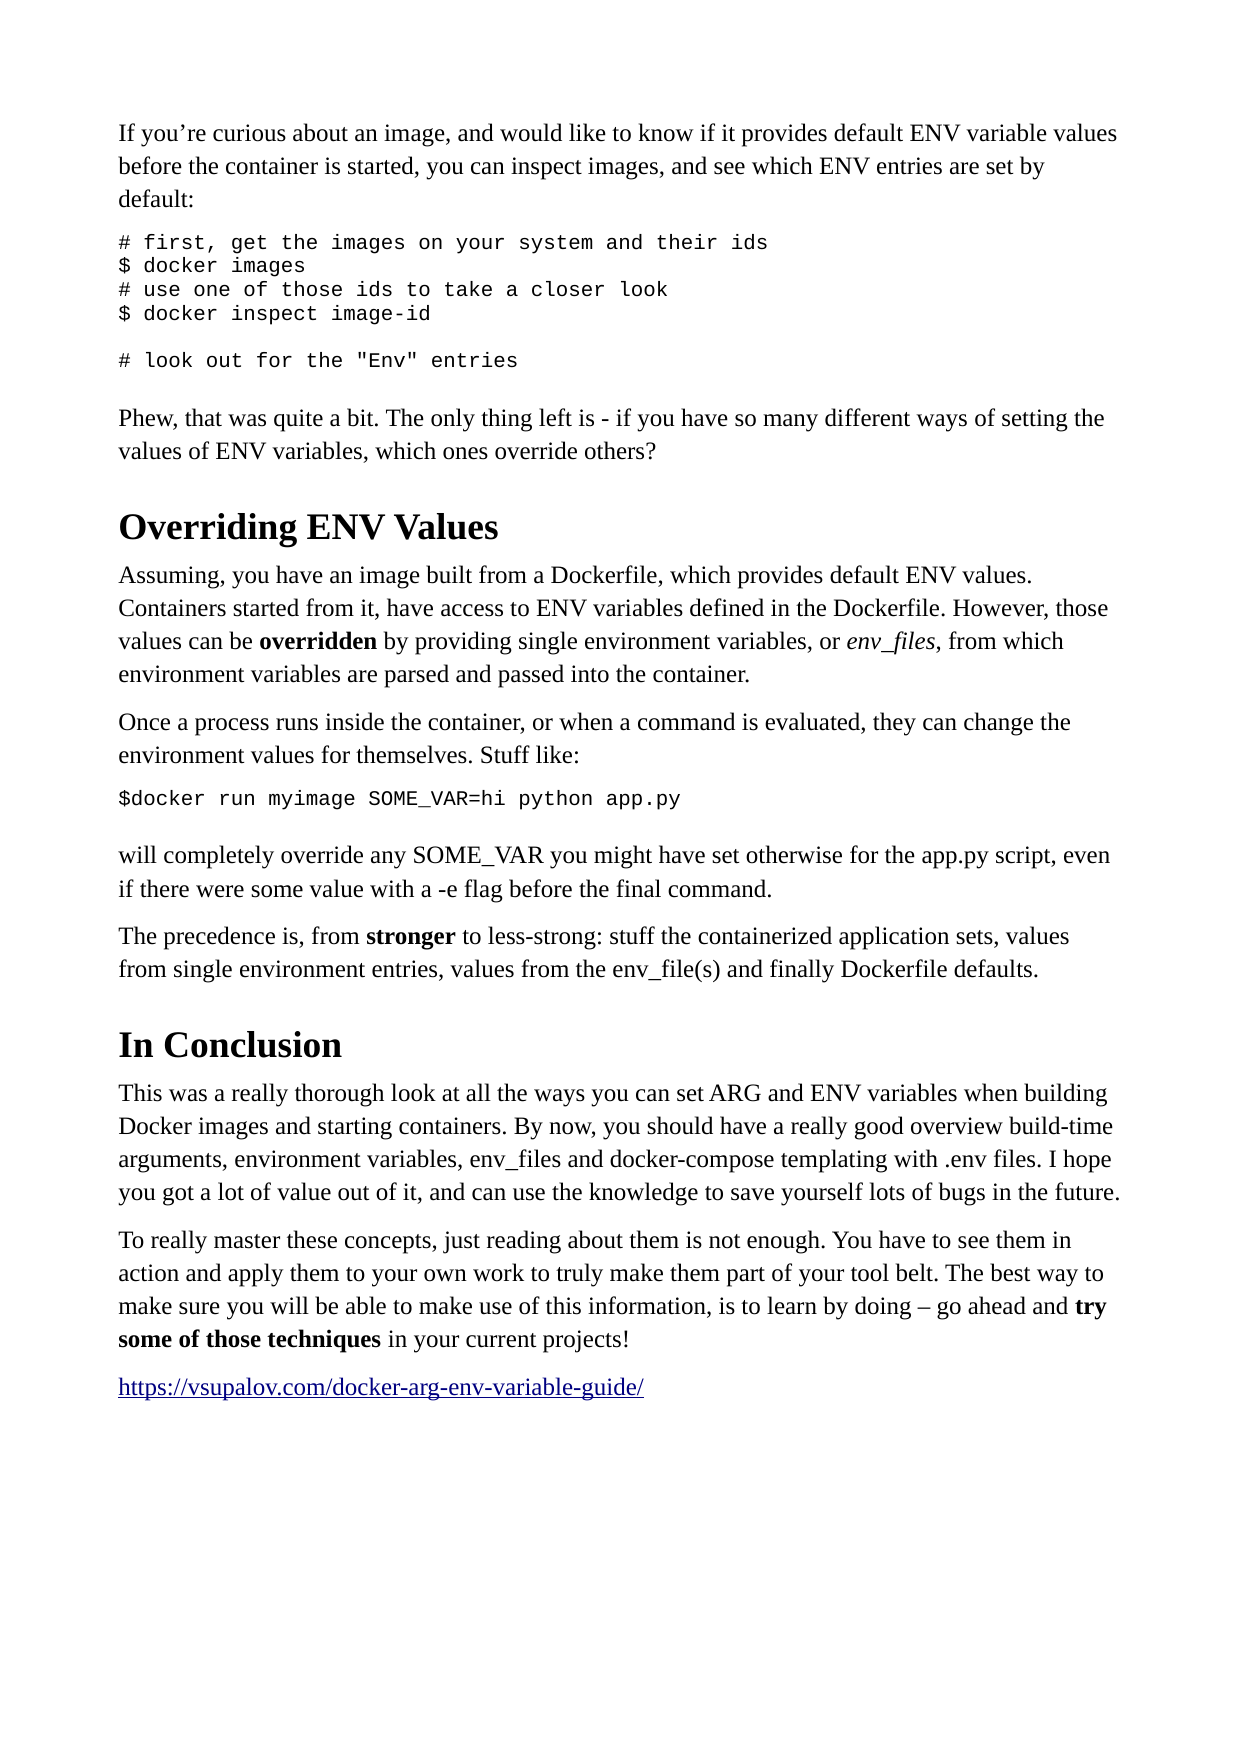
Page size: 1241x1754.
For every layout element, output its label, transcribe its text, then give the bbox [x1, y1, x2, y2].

text # first, get the images on your system and their ids [118, 232, 1122, 255]
text Phew, that was quite a bit. The only thing left is - if you have so many different ways of setting the values of ENV variables, which ones override others? [118, 403, 1122, 465]
subtitle In Conclusion [118, 1023, 1122, 1066]
text This was a really thorough look at all the ways you can set ARG and ENV variables when building Docker images and starting containers. By now, you should have a really good overview build-time arguments, environment variables, env_files and docker-compose templating with .env files. I hope you got a lot of value out of it, and can use the knowledge to save yourself lots of bugs in the future. [118, 1078, 1122, 1206]
text $ docker images [118, 255, 1122, 279]
text If you’re curious about an image, and would like to know if it provides default ENV variable values before the container is started, you can inspect images, and see which ENV entries are set by default: [118, 118, 1122, 213]
text The precedence is, from stronger to less-strong: stuff the containerized application sets, values from single environment entries, values from the env_file(s) and finally Dockerfile defaults. [118, 921, 1122, 983]
text To really master these concepts, just reading about them is not enough. You have to see them in action and apply them to your own work to truly make them part of your tool belt. The best way to make sure you will be able to make use of this information, is to learn by doing – go ahead and try some of those techniques in your current projects! [118, 1225, 1122, 1353]
text $docker run myimage SOME_VAR=hi python app.py [118, 787, 1122, 811]
text will completely override any SOME_VAR you might have set otherwise for the app.py script, even if there were some value with a -e flag before the final command. [118, 841, 1122, 902]
text $ docker inspect image-id [118, 303, 1122, 326]
text # look out for the "Env" entries [118, 350, 1122, 374]
text # use one of those ids to take a closer look [118, 279, 1122, 303]
text Once a process runs inside the container, or when a command is evaluated, they can change the environment values for themselves. Stuff like: [118, 707, 1122, 769]
subtitle Overriding ENV Values [118, 504, 1122, 548]
text https://vsupalov.com/docker-arg-env-variable-guide/ [118, 1372, 1122, 1400]
text Assuming, you have an image built from a Dockerfile, which provides default ENV values. Containers started from it, have access to ENV variables defined in the Dockerfile. However, those values can be overridden by providing single environment variables, or env_files, from which environment variables are parsed and passed into the container. [118, 560, 1122, 688]
